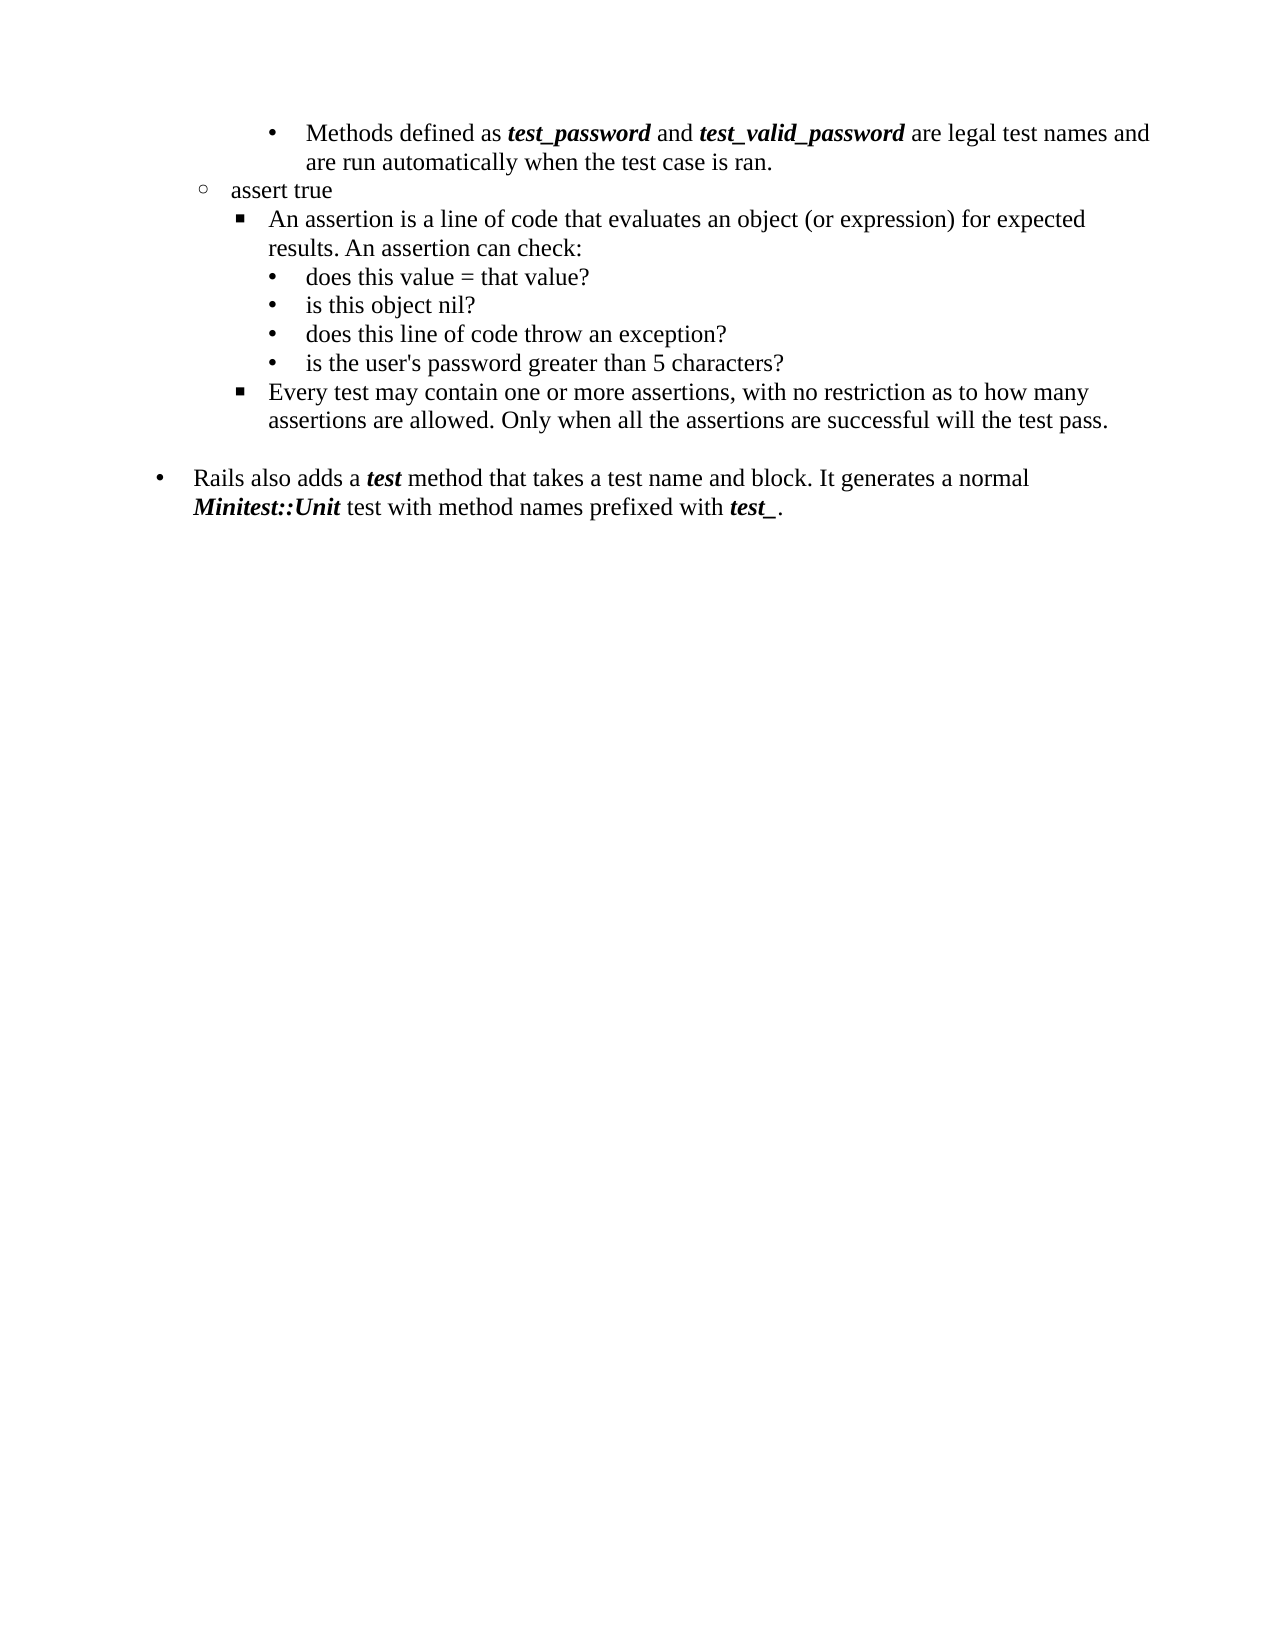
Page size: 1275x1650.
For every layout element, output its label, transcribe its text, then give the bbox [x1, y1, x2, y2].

list Methods defined as test_password and test_valid_password are legal test names and are run automatically when the test case is ran. [268, 118, 1157, 176]
list Rails also adds a test method that takes a test name and block. It generates a normal Minitest::Unit test with method names prefixed with test_. [156, 463, 1157, 521]
list An assertion is a line of code that evaluates an object (or expression) for expected results. An assertion can check: [231, 204, 1157, 262]
list does this line of code throw an exception? [268, 319, 1157, 348]
list is the user's password greater than 5 characters? [268, 348, 1157, 377]
list assert true [193, 176, 1157, 204]
list does this value = that value? [268, 262, 1157, 291]
list is this object nil? [268, 291, 1157, 319]
list Every test may contain one or more assertions, with no restriction as to how many assertions are allowed. Only when all the assertions are successful will the test pass. [231, 377, 1157, 434]
